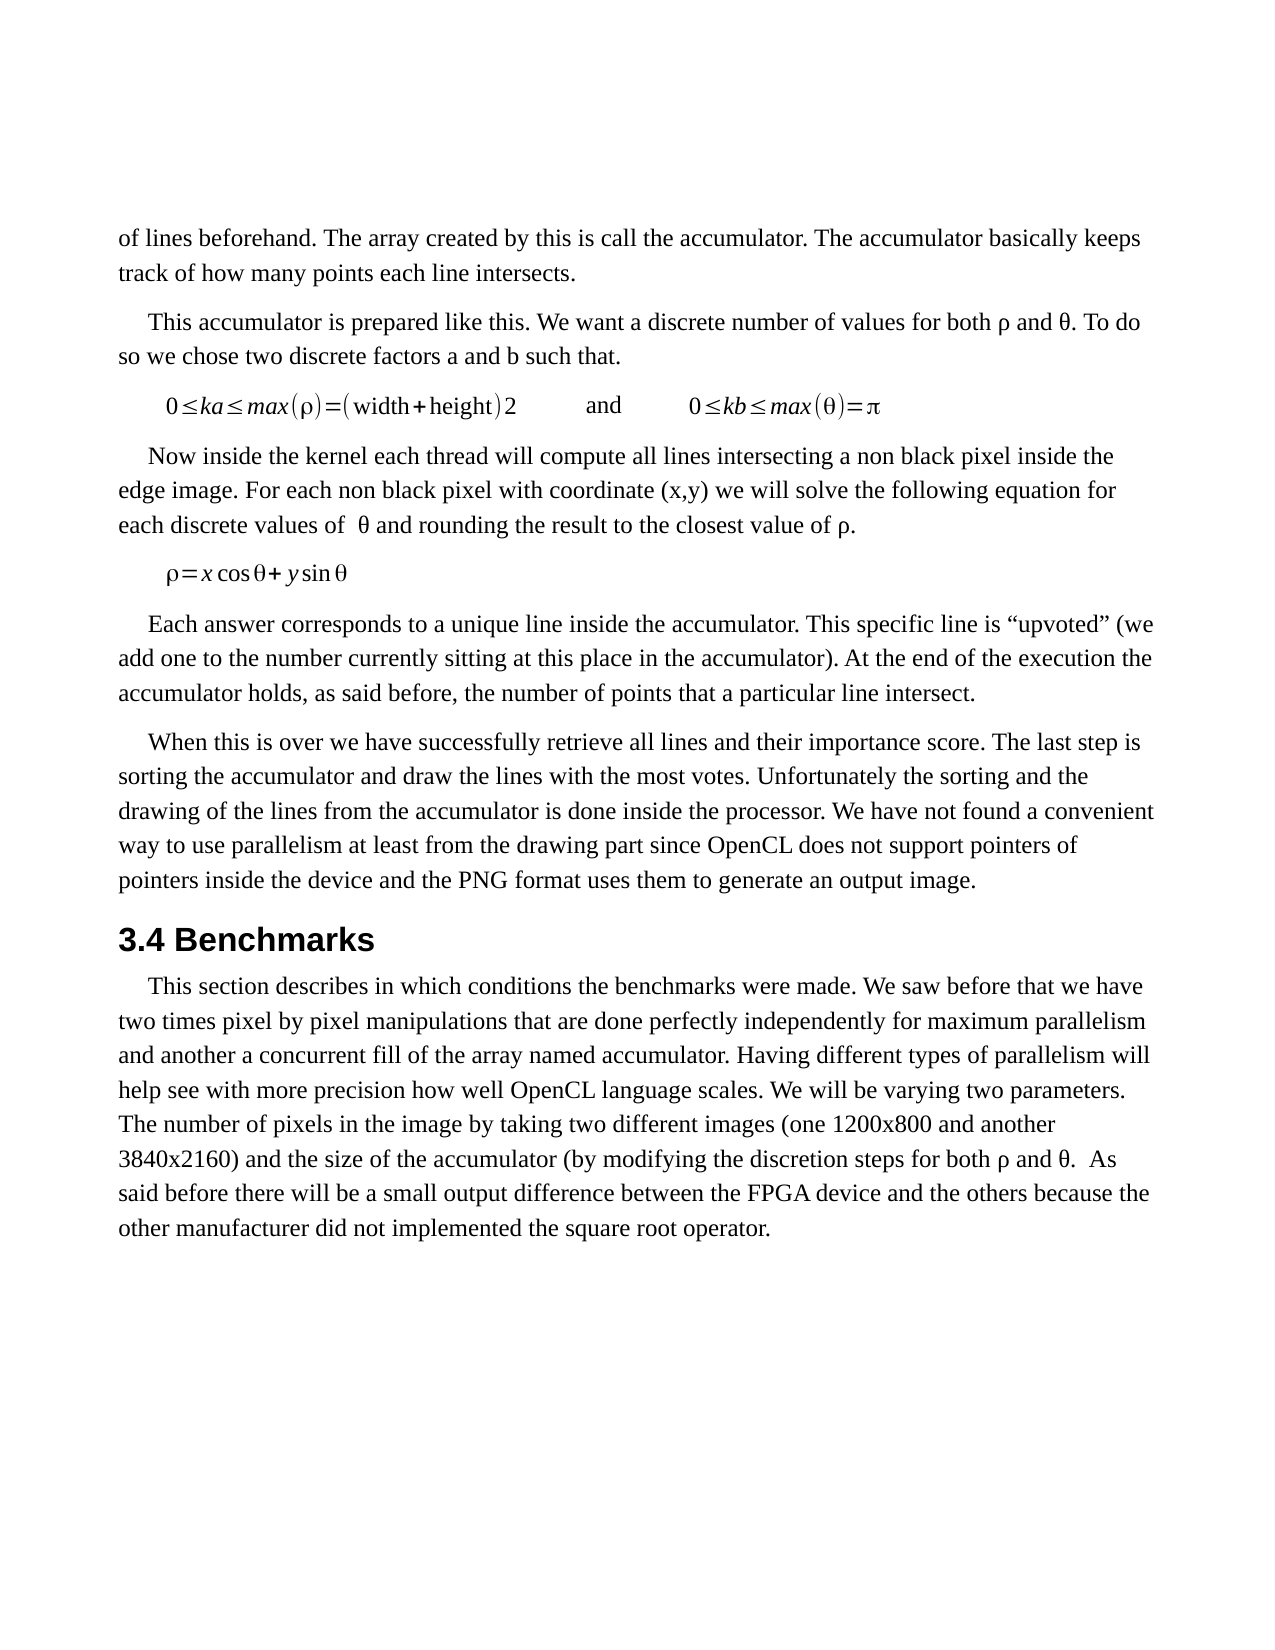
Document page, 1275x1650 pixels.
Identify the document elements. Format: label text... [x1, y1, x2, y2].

subtitle 3.4 Benchmarks [118, 920, 1157, 959]
text Each answer corresponds to a unique line inside the accumulator. This specific line is “upvoted” (we add one to the number currently sitting at this place in the accumulator). At the end of the execution the accumulator holds, as said before, the number of points that a particular line intersect. [118, 609, 1157, 707]
text and [118, 390, 1157, 421]
text This section describes in which conditions the benchmarks were made. We saw before that we have two times pixel by pixel manipulations that are done perfectly independently for maximum parallelism and another a concurrent fill of the array named accumulator. Having different types of parallelism will help see with more precision how well OpenCL language scales. We will be varying two parameters. The number of pixels in the image by taking two different images (one 1200x800 and another 3840x2160) and the size of the accumulator (by modifying the discretion steps for both ρ and θ. As said before there will be a small output difference between the FPGA device and the others because the other manufacturer did not implemented the square root operator. [118, 971, 1157, 1241]
text Now inside the kernel each thread will compute all lines intersecting a non black pixel inside the edge image. For each non black pixel with coordinate (x,y) we will solve the following equation for each discrete values of θ and rounding the result to the closest value of ρ. [118, 441, 1157, 539]
text of lines beforehand. The array created by this is call the accumulator. The accumulator basically keeps track of how many points each line intersects. [118, 223, 1157, 286]
text When this is over we have successfully retrieve all lines and their importance score. The last step is sorting the accumulator and draw the lines with the most votes. Unfortunately the sorting and the drawing of the lines from the accumulator is done inside the processor. We have not found a convenient way to use parallelism at least from the drawing part since OpenCL does not support pointers of pointers inside the device and the PNG format uses them to generate an output image. [118, 727, 1157, 893]
text This accumulator is prepared like this. We want a discrete number of values for both ρ and θ. To do so we chose two discrete factors a and b such that. [118, 307, 1157, 370]
